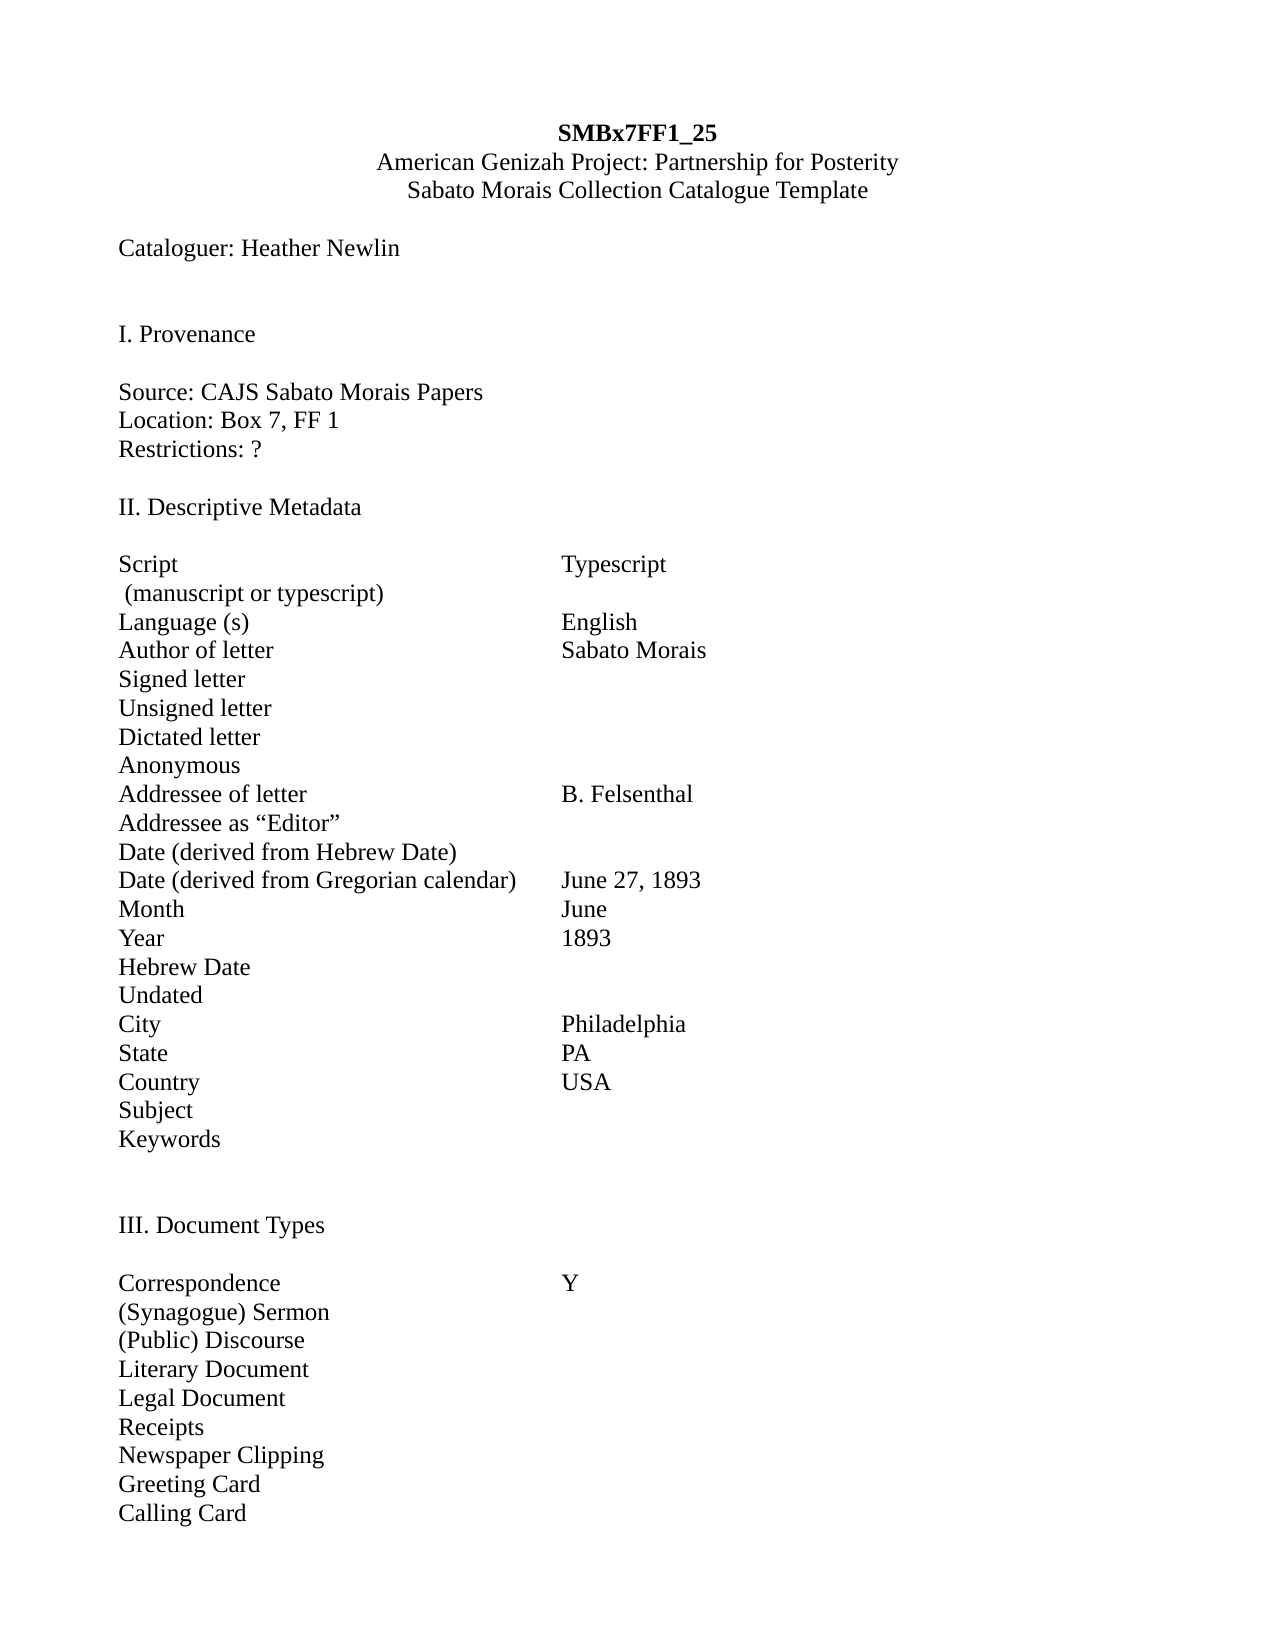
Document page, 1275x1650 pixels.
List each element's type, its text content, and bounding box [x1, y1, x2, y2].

text Dictated letter [118, 722, 1157, 751]
text American Genizah Project: Partnership for Posterity [118, 147, 1157, 176]
text Unsigned letter [118, 693, 1157, 722]
text Greeting Card [118, 1469, 1157, 1498]
text (Public) Discourse [118, 1326, 1157, 1354]
text Calling Card [118, 1498, 1157, 1527]
text I. Provenance [118, 319, 1157, 348]
text Restrictions: ? [118, 434, 1157, 463]
text Location: Box 7, FF 1 [118, 406, 1157, 434]
text Country USA [118, 1067, 1157, 1096]
text Sabato Morais Collection Catalogue Template [118, 176, 1157, 204]
text Script Typescript [118, 549, 1157, 578]
text Legal Document [118, 1383, 1157, 1412]
text Correspondence Y [118, 1268, 1157, 1297]
text SMBx7FF1_25 [118, 118, 1157, 147]
text State PA [118, 1038, 1157, 1067]
text Language (s) English [118, 607, 1157, 636]
text Subject [118, 1096, 1157, 1124]
text Author of letter Sabato Morais [118, 636, 1157, 664]
text City Philadelphia [118, 1009, 1157, 1038]
text II. Descriptive Metadata [118, 492, 1157, 521]
text Cataloguer: Heather Newlin [118, 233, 1157, 262]
text Newspaper Clipping [118, 1441, 1157, 1469]
text Source: CAJS Sabato Morais Papers [118, 377, 1157, 406]
text Date (derived from Hebrew Date) [118, 837, 1157, 866]
text Keywords [118, 1124, 1157, 1153]
text Date (derived from Gregorian calendar) June 27, 1893 [118, 866, 1157, 894]
text Hebrew Date [118, 952, 1157, 981]
text Signed letter [118, 664, 1157, 693]
text Literary Document [118, 1354, 1157, 1383]
text Addressee as “Editor” [118, 808, 1157, 837]
text (Synagogue) Sermon [118, 1297, 1157, 1326]
text Undated [118, 981, 1157, 1009]
text III. Document Types [118, 1211, 1157, 1239]
text Year 1893 [118, 923, 1157, 952]
text (manuscript or typescript) [118, 578, 1157, 607]
text Anonymous [118, 751, 1157, 779]
text Receipts [118, 1412, 1157, 1441]
text Month June [118, 894, 1157, 923]
text Addressee of letter B. Felsenthal [118, 779, 1157, 808]
